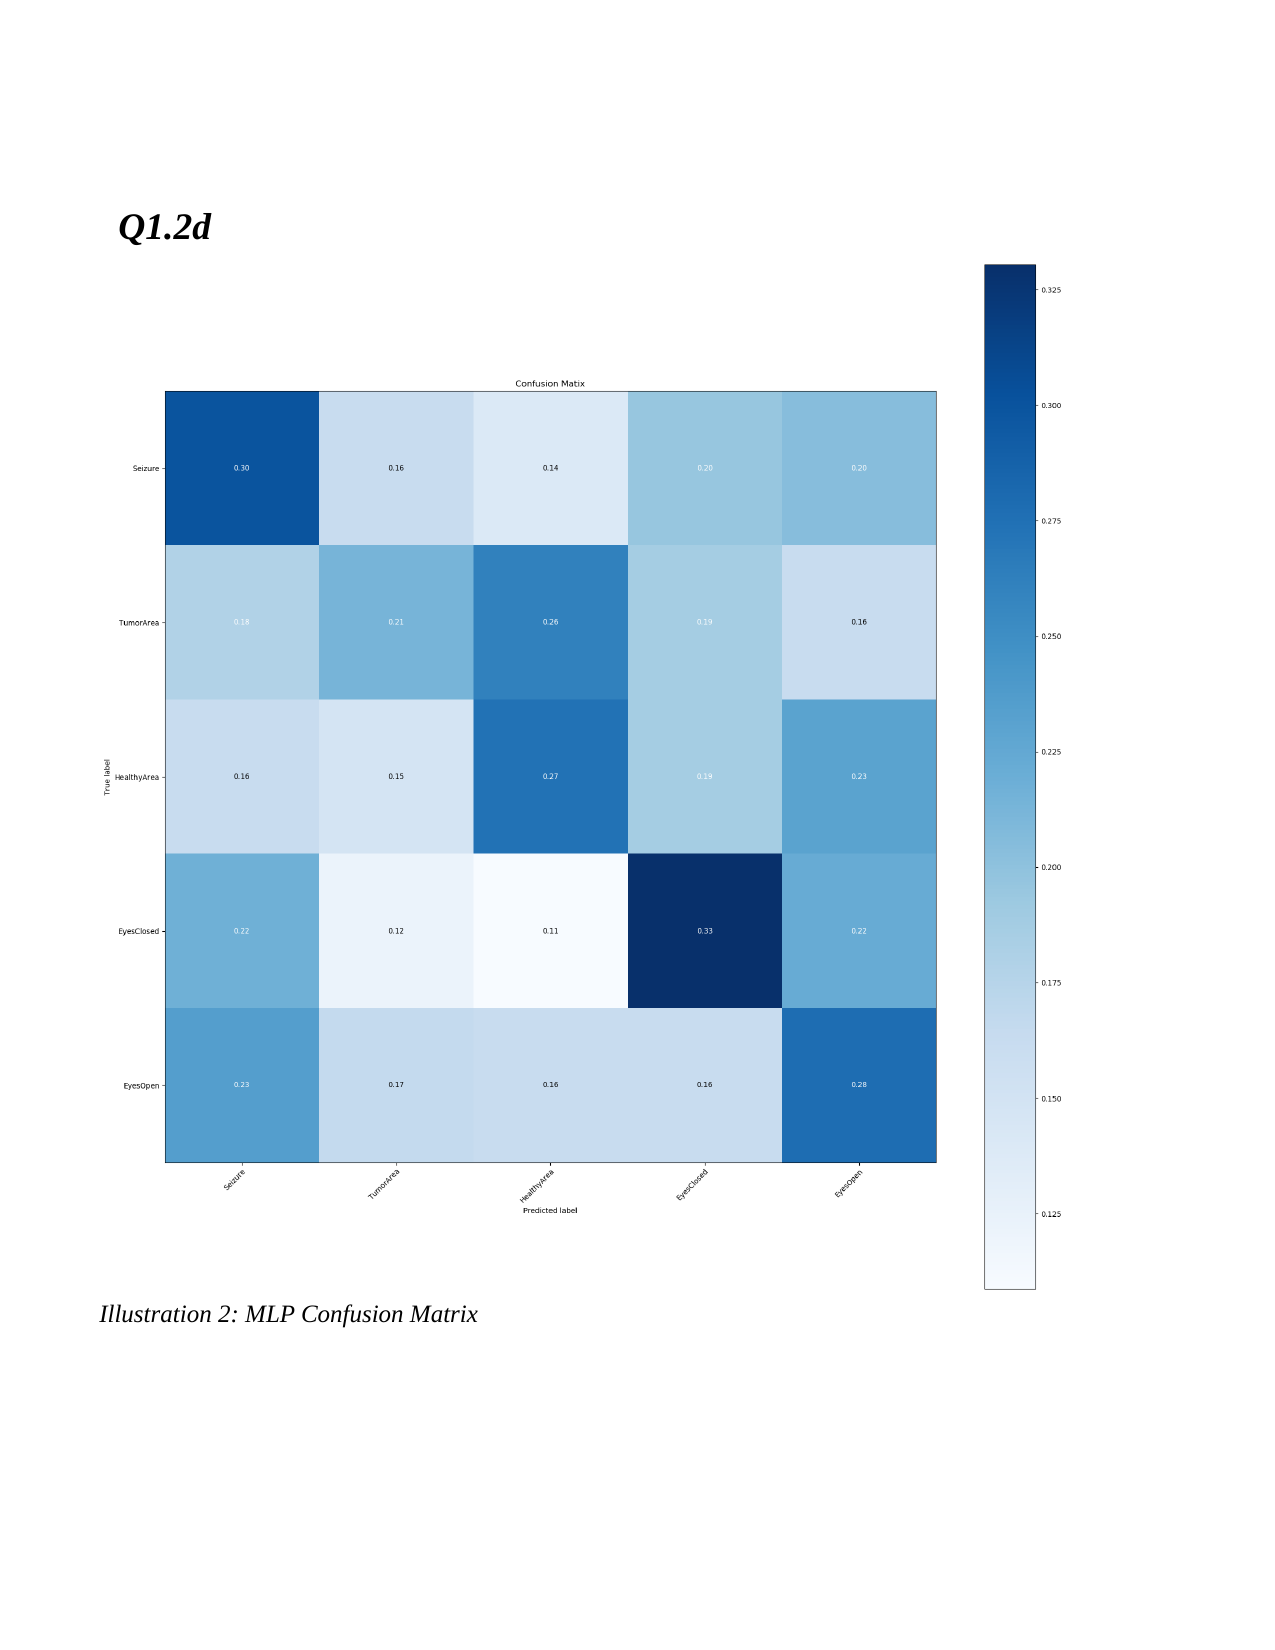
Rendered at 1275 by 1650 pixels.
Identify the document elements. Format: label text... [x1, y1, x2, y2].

picture [99, 260, 1066, 1294]
text Q1.2d [118, 204, 1157, 247]
text Illustration 2: MLP Confusion Matrix [99, 260, 1151, 1328]
